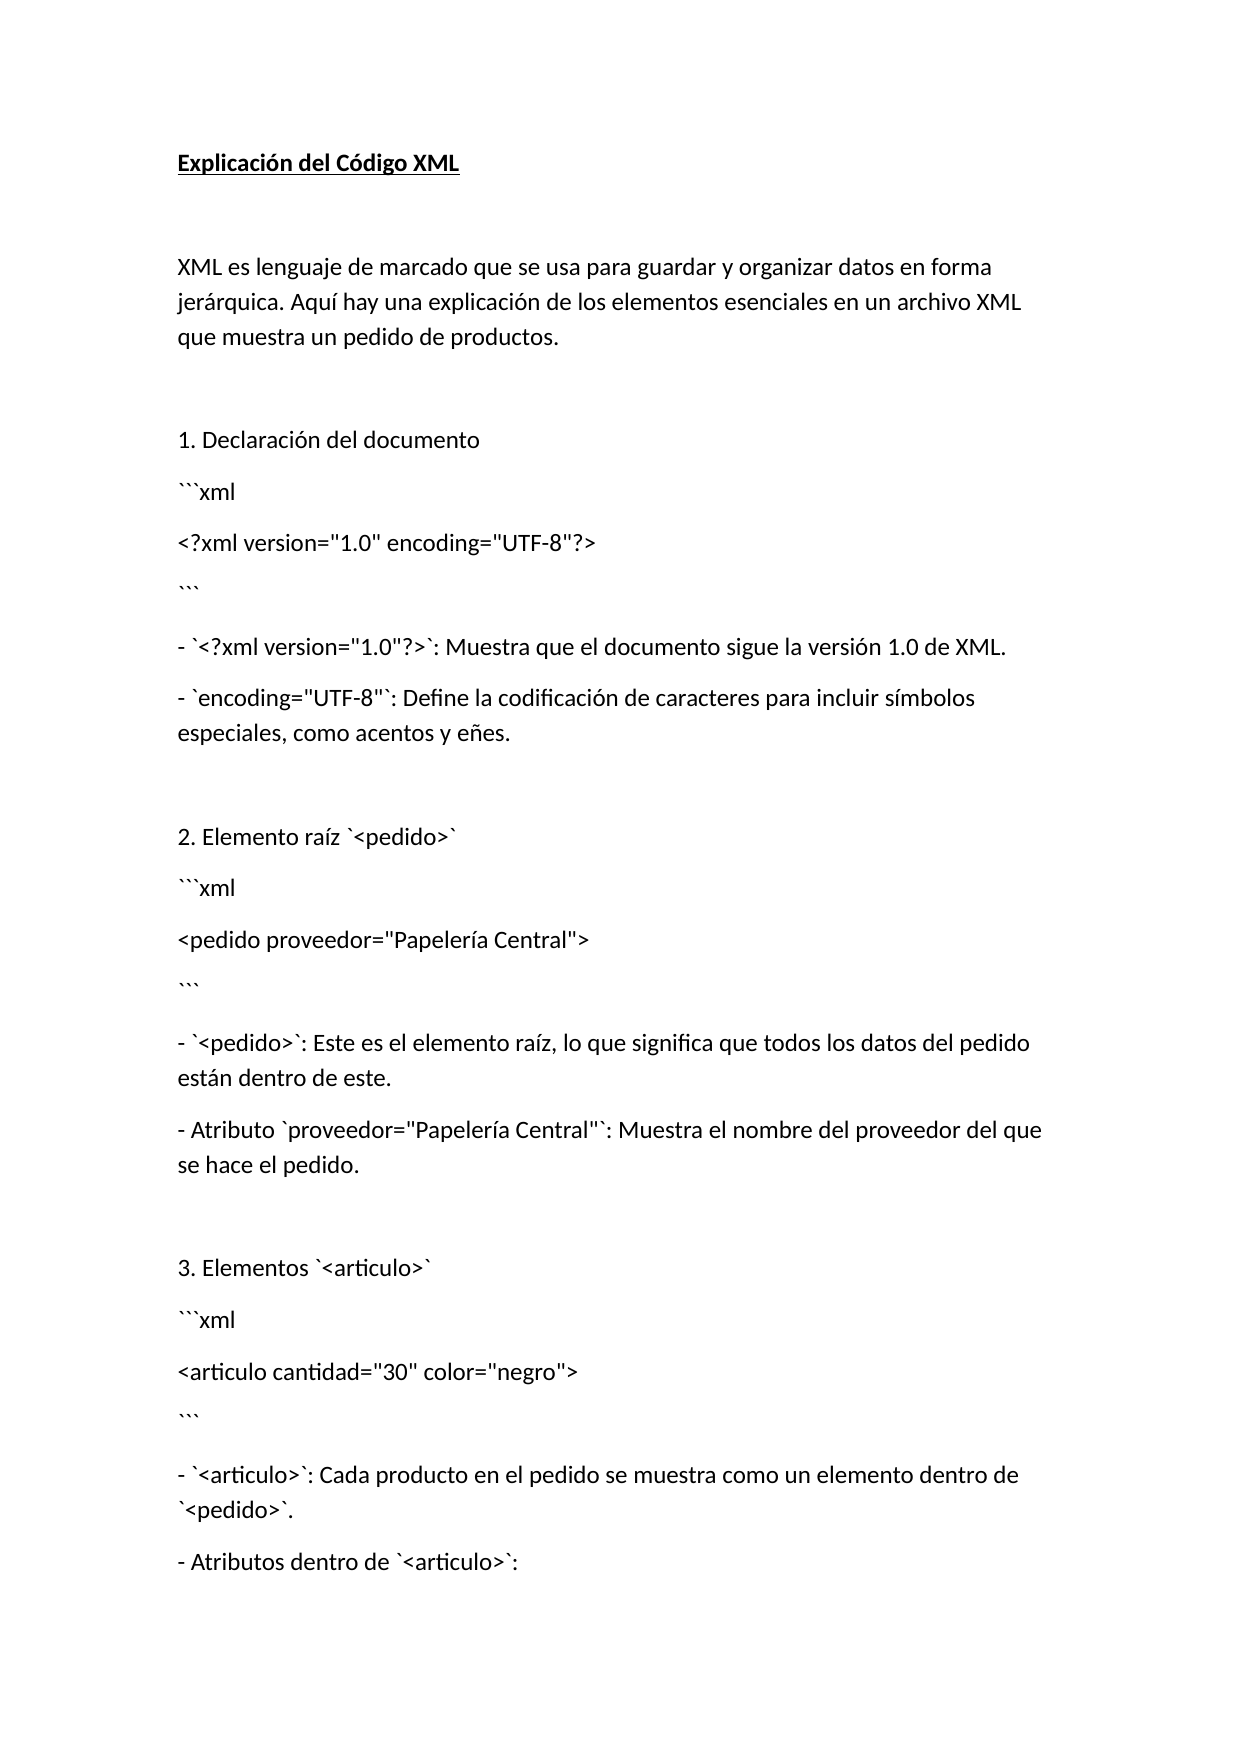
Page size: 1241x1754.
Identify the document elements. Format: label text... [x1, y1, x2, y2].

text - `<articulo>`: Cada producto en el pedido se muestra como un elemento dentro de `<pedido>`. [177, 1459, 1063, 1525]
text ```xml [177, 1304, 1063, 1335]
text - `<pedido>`: Este es el elemento raíz, lo que significa que todos los datos del pedido están dentro de este. [177, 1028, 1063, 1093]
text - `<?xml version="1.0"?>`: Muestra que el documento sigue la versión 1.0 de XML. [177, 631, 1063, 661]
text - Atributo `proveedor="Papelería Central"`: Muestra el nombre del proveedor del que se hace el pedido. [177, 1114, 1063, 1180]
text XML es lenguaje de marcado que se usa para guardar y organizar datos en forma jerárquica. Aquí hay una explicación de los elementos esenciales en un archivo XML que muestra un pedido de productos. [177, 251, 1063, 351]
text <articulo cantidad="30" color="negro"> [177, 1356, 1063, 1386]
text ``` [177, 1408, 1063, 1438]
text 3. Elementos `<articulo>` [177, 1253, 1063, 1283]
text <?xml version="1.0" encoding="UTF-8"?> [177, 528, 1063, 558]
text 2. Elemento raíz `<pedido>` [177, 821, 1063, 851]
text - `encoding="UTF-8"`: Define la codificación de caracteres para incluir símbolos especiales, como acentos y eñes. [177, 683, 1063, 748]
text 1. Declaración del documento [177, 424, 1063, 455]
text <pedido proveedor="Papelería Central"> [177, 924, 1063, 955]
text Explicación del Código XML [177, 148, 1063, 178]
text ``` [177, 579, 1063, 610]
text ```xml [177, 873, 1063, 903]
text ``` [177, 976, 1063, 1006]
text - Atributos dentro de `<articulo>`: [177, 1546, 1063, 1576]
text ```xml [177, 476, 1063, 506]
